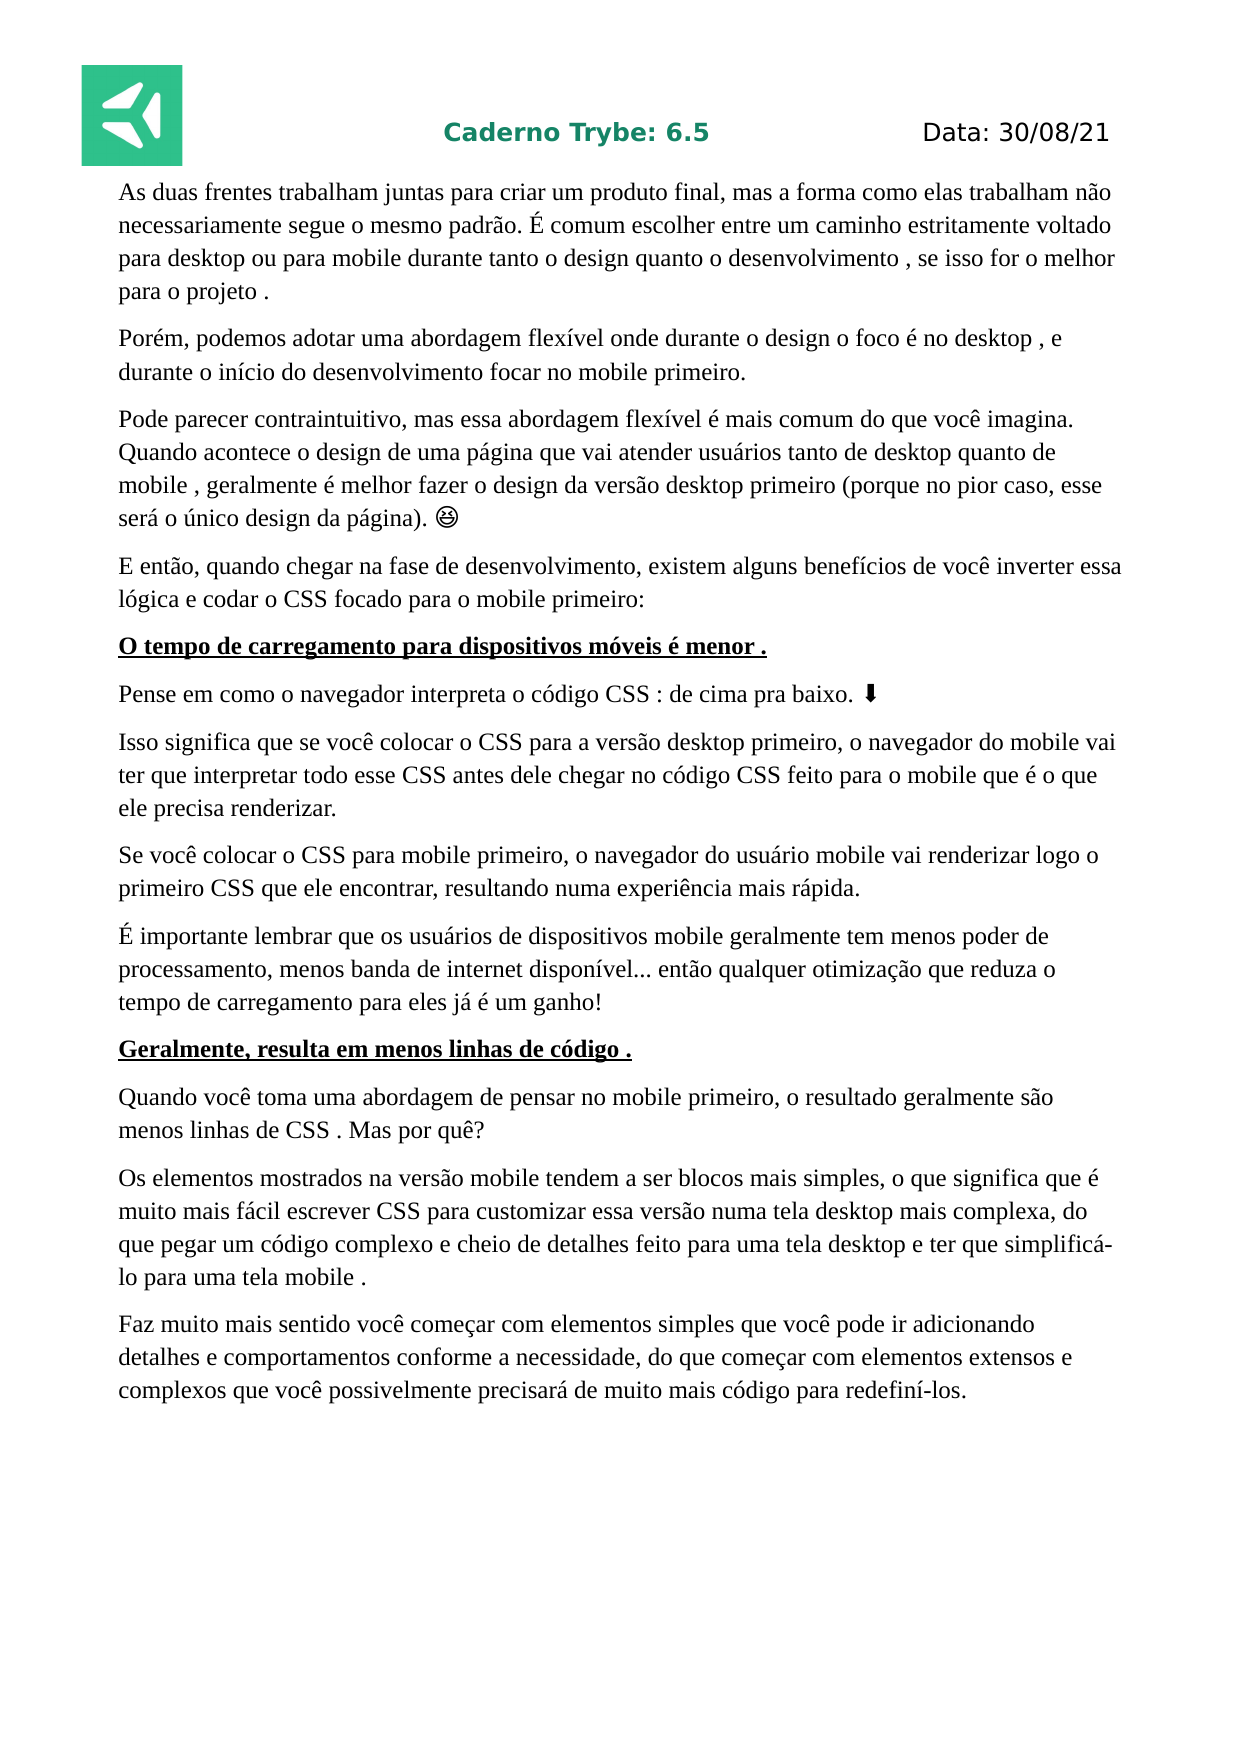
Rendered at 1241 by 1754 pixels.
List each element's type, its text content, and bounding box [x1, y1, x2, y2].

picture [81, 65, 183, 166]
text Se você colocar o CSS para mobile primeiro, o navegador do usuário mobile vai renderizar logo o primeiro CSS que ele encontrar, resultando numa experiência mais rápida. [118, 840, 1122, 902]
text Os elementos mostrados na versão mobile tendem a ser blocos mais simples, o que significa que é muito mais fácil escrever CSS para customizar essa versão numa tela desktop mais complexa, do que pegar um código complexo e cheio de detalhes feito para uma tela desktop e ter que simplificá-lo para uma tela mobile . 🧠 [118, 1163, 1122, 1291]
text Geralmente, resulta em menos linhas de código . [118, 1034, 1122, 1063]
text É importante lembrar que os usuários de dispositivos mobile geralmente tem menos poder de processamento, menos banda de internet disponível... então qualquer otimização que reduza o tempo de carregamento para eles já é um ganho! 🏅 [118, 921, 1122, 1016]
text O tempo de carregamento para dispositivos móveis é menor . [118, 631, 1122, 660]
text Pense em como o navegador interpreta o código CSS : de cima pra baixo. ⬇ 🤔 [118, 679, 1122, 708]
text Isso significa que se você colocar o CSS para a versão desktop primeiro, o navegador do mobile vai ter que interpretar todo esse CSS antes dele chegar no código CSS feito para o mobile que é o que ele precisa renderizar. [118, 727, 1122, 821]
text As duas frentes trabalham juntas para criar um produto final, mas a forma como elas trabalham não necessariamente segue o mesmo padrão. É comum escolher entre um caminho estritamente voltado para desktop ou para mobile durante tanto o design quanto o desenvolvimento , se isso for o melhor para o projeto . [118, 177, 1122, 305]
text Quando você toma uma abordagem de pensar no mobile primeiro, o resultado geralmente são menos linhas de CSS . Mas por quê? [118, 1082, 1122, 1144]
text Porém, podemos adotar uma abordagem flexível onde durante o design o foco é no desktop , e durante o início do desenvolvimento focar no mobile primeiro. [118, 323, 1122, 385]
text E então, quando chegar na fase de desenvolvimento, existem alguns benefícios de você inverter essa lógica e codar o CSS focado para o mobile primeiro: [118, 551, 1122, 613]
text Pode parecer contraintuitivo, mas essa abordagem flexível é mais comum do que você imagina. Quando acontece o design de uma página que vai atender usuários tanto de desktop quanto de mobile , geralmente é melhor fazer o design da versão desktop primeiro (porque no pior caso, esse será o único design da página). 😆 [118, 404, 1122, 532]
text Faz muito mais sentido você começar com elementos simples que você pode ir adicionando detalhes e comportamentos conforme a necessidade, do que começar com elementos extensos e complexos que você possivelmente precisará de muito mais código para redefiní-los. [118, 1309, 1122, 1404]
